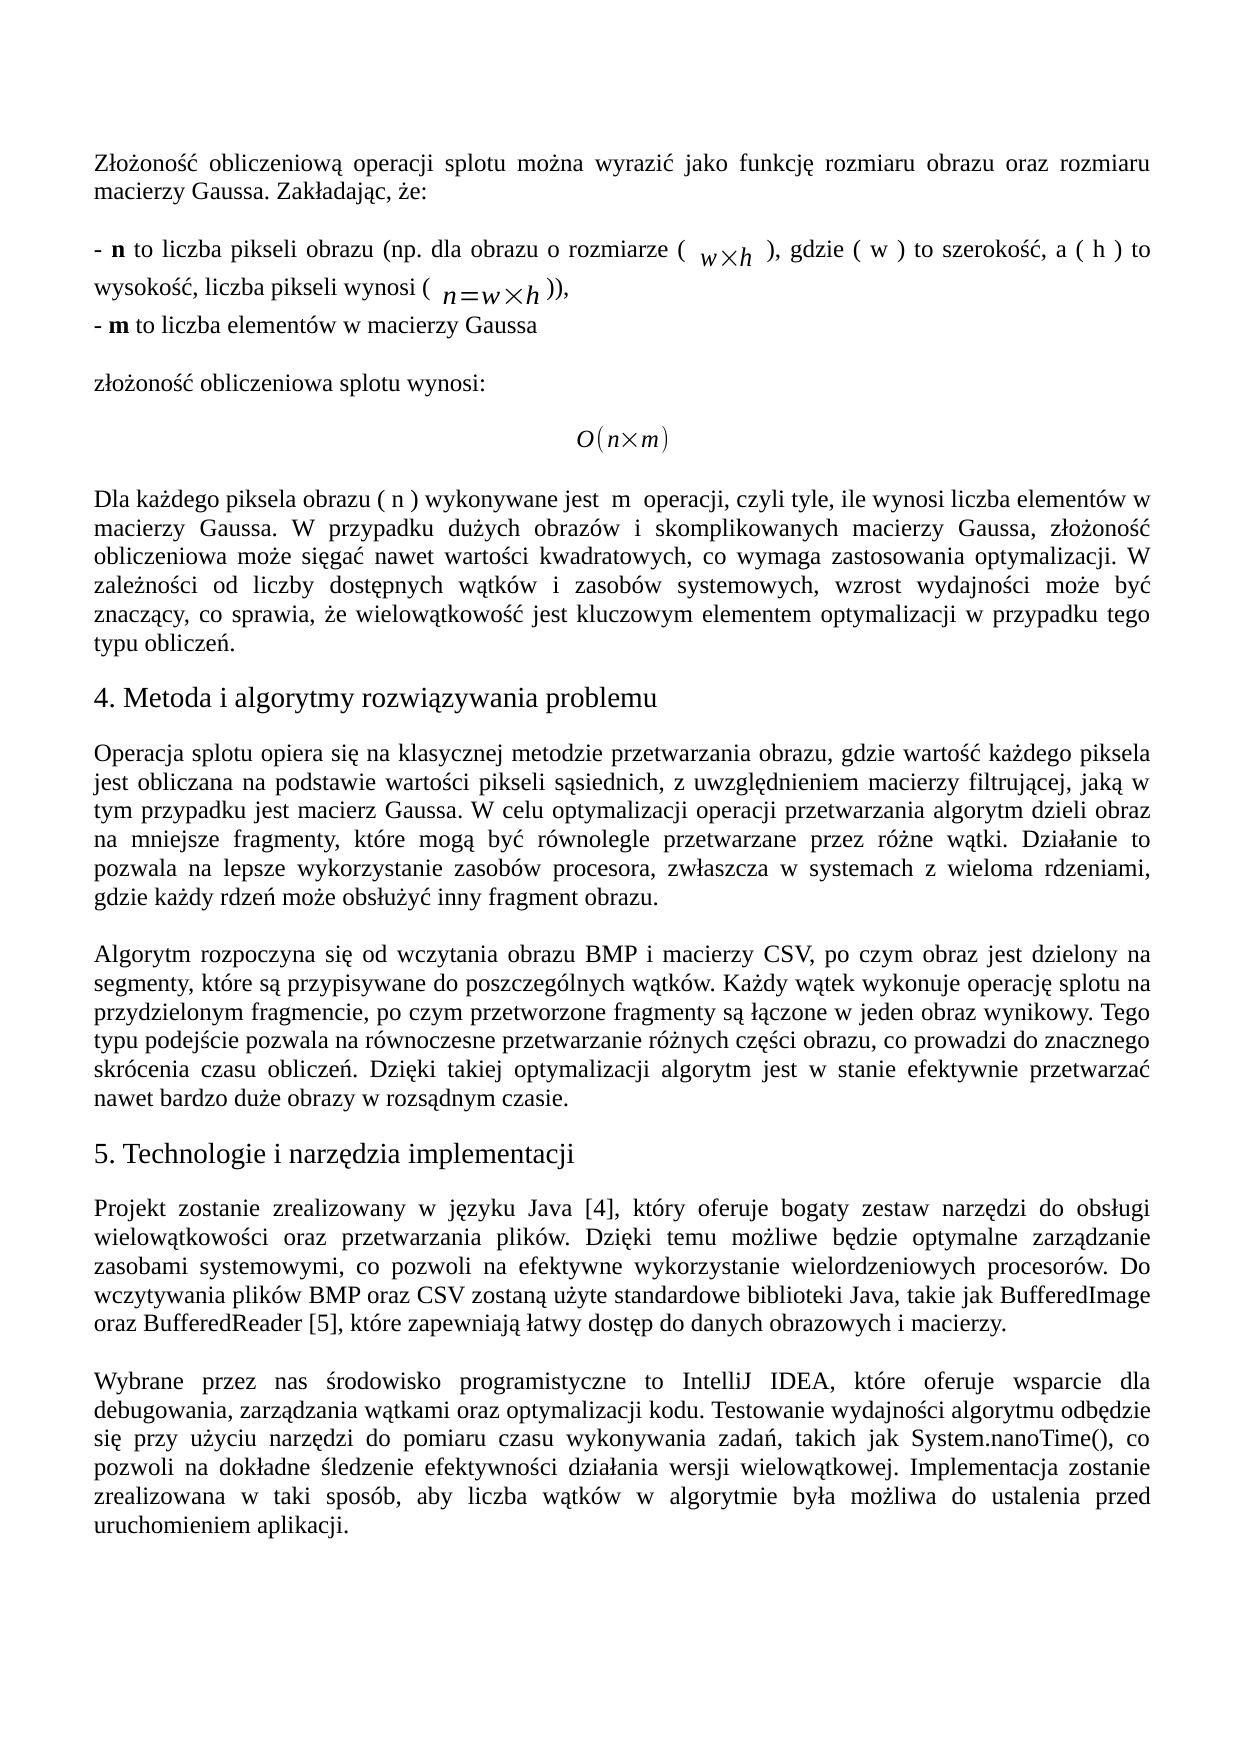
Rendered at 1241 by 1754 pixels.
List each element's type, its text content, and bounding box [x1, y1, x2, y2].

text Wybrane przez nas środowisko programistyczne to IntelliJ IDEA, które oferuje wsparcie dla debugowania, zarządzania wątkami oraz optymalizacji kodu. Testowanie wydajności algorytmu odbędzie się przy użyciu narzędzi do pomiaru czasu wykonywania zadań, takich jak System.nanoTime(), co pozwoli na dokładne śledzenie efektywności działania wersji wielowątkowej. Implementacja zostanie zrealizowana w taki sposób, aby liczba wątków w algorytmie była możliwa do ustalenia przed uruchomieniem aplikacji. [94, 1366, 1152, 1538]
text Algorytm rozpoczyna się od wczytania obrazu BMP i macierzy CSV, po czym obraz jest dzielony na segmenty, które są przypisywane do poszczególnych wątków. Każdy wątek wykonuje operację splotu na przydzielonym fragmencie, po czym przetworzone fragmenty są łączone w jeden obraz wynikowy. Tego typu podejście pozwala na równoczesne przetwarzanie różnych części obrazu, co prowadzi do znacznego skrócenia czasu obliczeń. Dzięki takiej optymalizacji algorytm jest w stanie efektywnie przetwarzać nawet bardzo duże obrazy w rozsądnym czasie. [94, 939, 1152, 1112]
text - n to liczba pikseli obrazu (np. dla obrazu o rozmiarze ( ), gdzie ( w ) to szerokość, a ( h ) to wysokość, liczba pikseli wynosi ( )), [94, 234, 1152, 310]
subtitle 5. Technologie i narzędzia implementacji [94, 1136, 1152, 1169]
text Operacja splotu opiera się na klasycznej metodzie przetwarzania obrazu, gdzie wartość każdego piksela jest obliczana na podstawie wartości pikseli sąsiednich, z uwzględnieniem macierzy filtrującej, jaką w tym przypadku jest macierz Gaussa. W celu optymalizacji operacji przetwarzania algorytm dzieli obraz na mniejsze fragmenty, które mogą być równolegle przetwarzane przez różne wątki. Działanie to pozwala na lepsze wykorzystanie zasobów procesora, zwłaszcza w systemach z wieloma rdzeniami, gdzie każdy rdzeń może obsłużyć inny fragment obrazu. [94, 738, 1152, 911]
subtitle 4. Metoda i algorytmy rozwiązywania problemu [94, 680, 1152, 714]
text złożoność obliczeniowa splotu wynosi: [94, 368, 1152, 397]
text Złożoność obliczeniową operacji splotu można wyrazić jako funkcję rozmiaru obrazu oraz rozmiaru macierzy Gaussa. Zakładając, że: [94, 148, 1152, 205]
text Dla każdego piksela obrazu ( n ) wykonywane jest m operacji, czyli tyle, ile wynosi liczba elementów w macierzy Gaussa. W przypadku dużych obrazów i skomplikowanych macierzy Gaussa, złożoność obliczeniowa może sięgać nawet wartości kwadratowych, co wymaga zastosowania optymalizacji. W zależności od liczby dostępnych wątków i zasobów systemowych, wzrost wydajności może być znaczący, co sprawia, że wielowątkowość jest kluczowym elementem optymalizacji w przypadku tego typu obliczeń. [94, 484, 1152, 656]
text - m to liczba elementów w macierzy Gaussa [94, 310, 1152, 339]
text Projekt zostanie zrealizowany w języku Java [4], który oferuje bogaty zestaw narzędzi do obsługi wielowątkowości oraz przetwarzania plików. Dzięki temu możliwe będzie optymalne zarządzanie zasobami systemowymi, co pozwoli na efektywne wykorzystanie wielordzeniowych procesorów. Do wczytywania plików BMP oraz CSV zostaną użyte standardowe biblioteki Java, takie jak BufferedImage oraz BufferedReader [5], które zapewniają łatwy dostęp do danych obrazowych i macierzy. [94, 1193, 1152, 1337]
